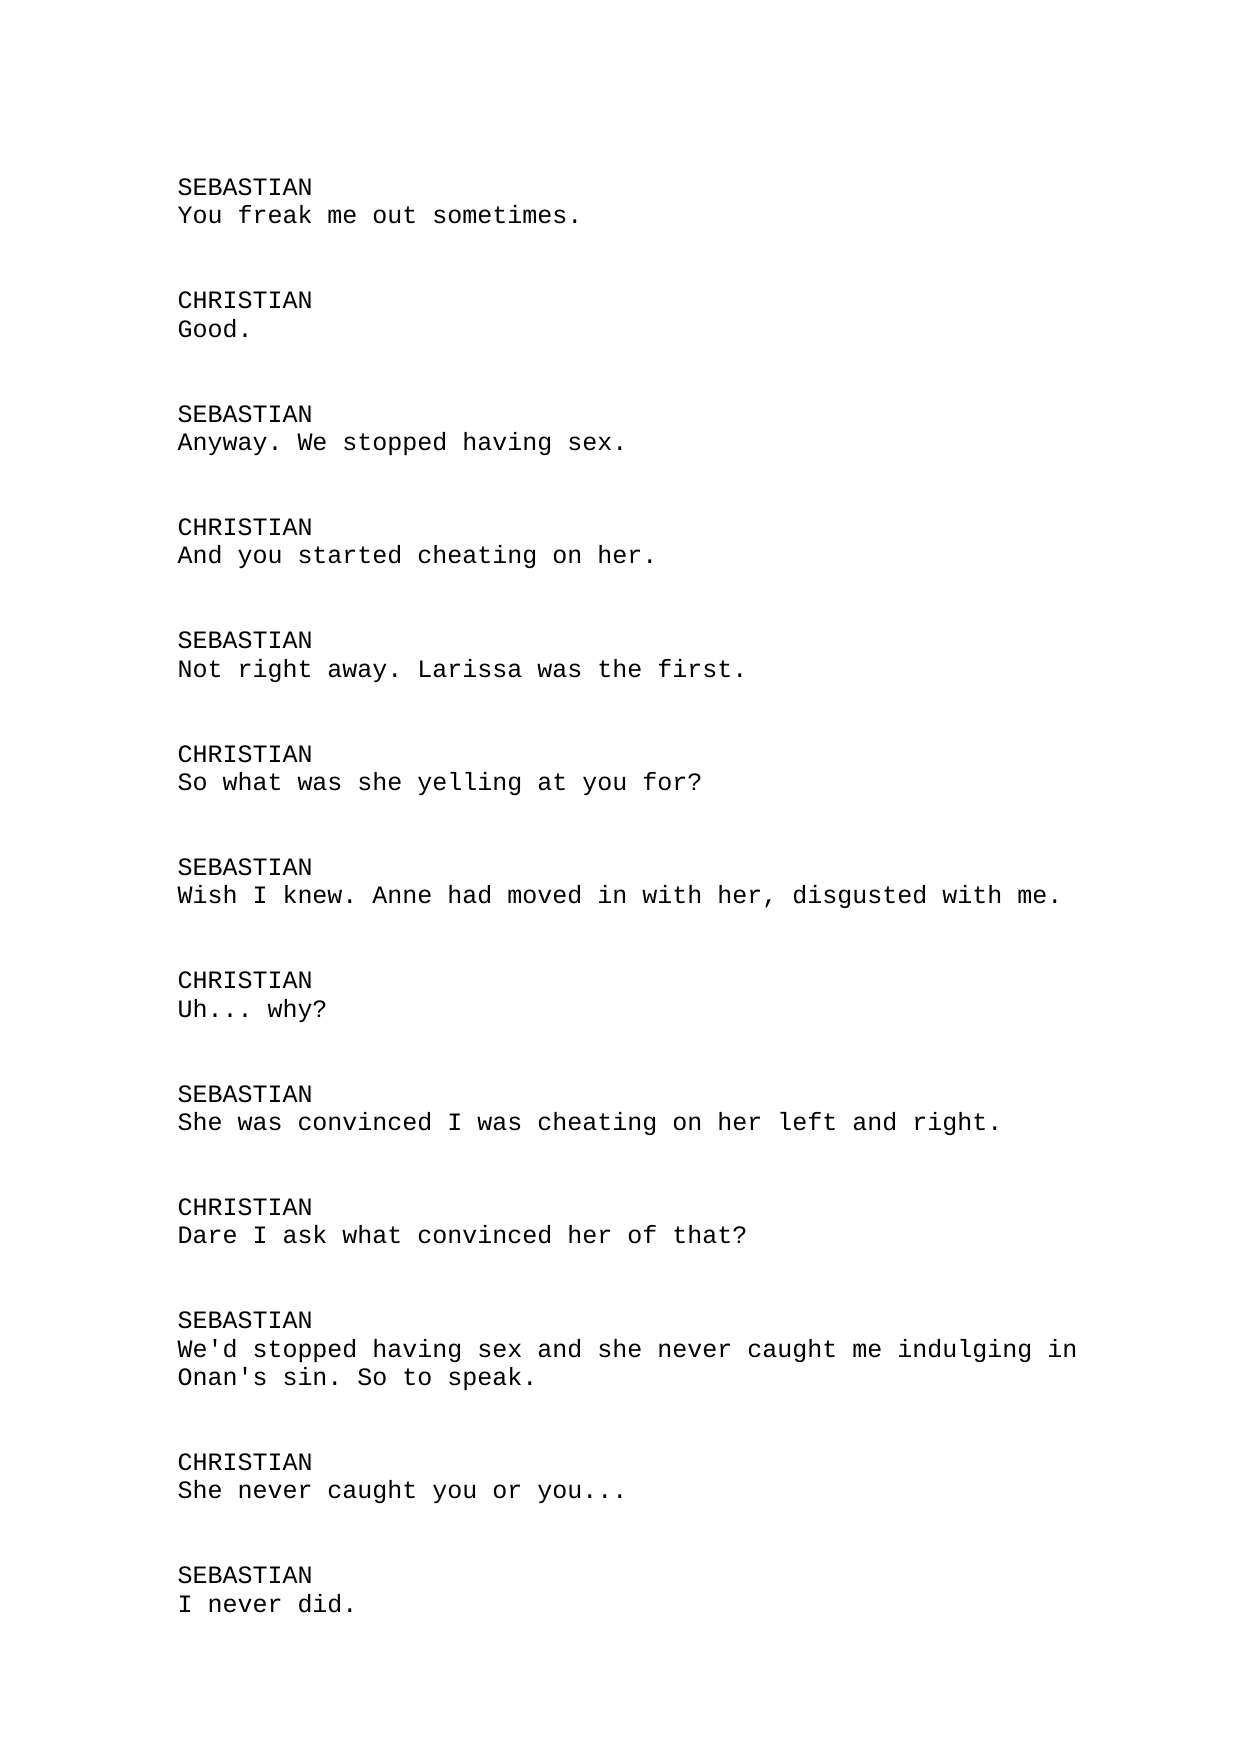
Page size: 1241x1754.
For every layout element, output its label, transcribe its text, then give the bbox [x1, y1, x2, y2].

text CHRISTIAN [327, 1195, 1152, 1223]
text We'd stopped having sex and she never caught me indulging in Onan's sin. So to speak. [552, 1336, 1152, 1393]
text SEBASTIAN [327, 855, 1152, 883]
text CHRISTIAN [327, 288, 1152, 316]
text SEBASTIAN [327, 628, 1152, 656]
text SEBASTIAN [327, 1081, 1152, 1110]
text SEBASTIAN [327, 1563, 1152, 1591]
text She never caught you or you... [642, 1478, 1152, 1506]
text SEBASTIAN [327, 401, 1152, 430]
text CHRISTIAN [327, 741, 1152, 770]
text Dare I ask what convinced her of that? [762, 1223, 1152, 1251]
text Wish I knew. Anne had moved in with her, disgusted with me. [1077, 883, 1152, 911]
text SEBASTIAN [327, 175, 1152, 203]
text Anyway. We stopped having sex. [642, 430, 1152, 458]
text CHRISTIAN [327, 1450, 1152, 1478]
text She was convinced I was cheating on her left and right. [1017, 1110, 1152, 1138]
text Uh... why? [342, 996, 1152, 1025]
text CHRISTIAN [327, 515, 1152, 543]
text CHRISTIAN [327, 968, 1152, 996]
text Good. [267, 316, 1152, 345]
text So what was she yelling at you for? [717, 770, 1152, 798]
text I never did. [372, 1591, 1152, 1620]
text And you started cheating on her. [672, 543, 1152, 571]
text SEBASTIAN [327, 1308, 1152, 1336]
text Not right away. Larissa was the first. [762, 656, 1152, 685]
text You freak me out sometimes. [597, 203, 1152, 231]
